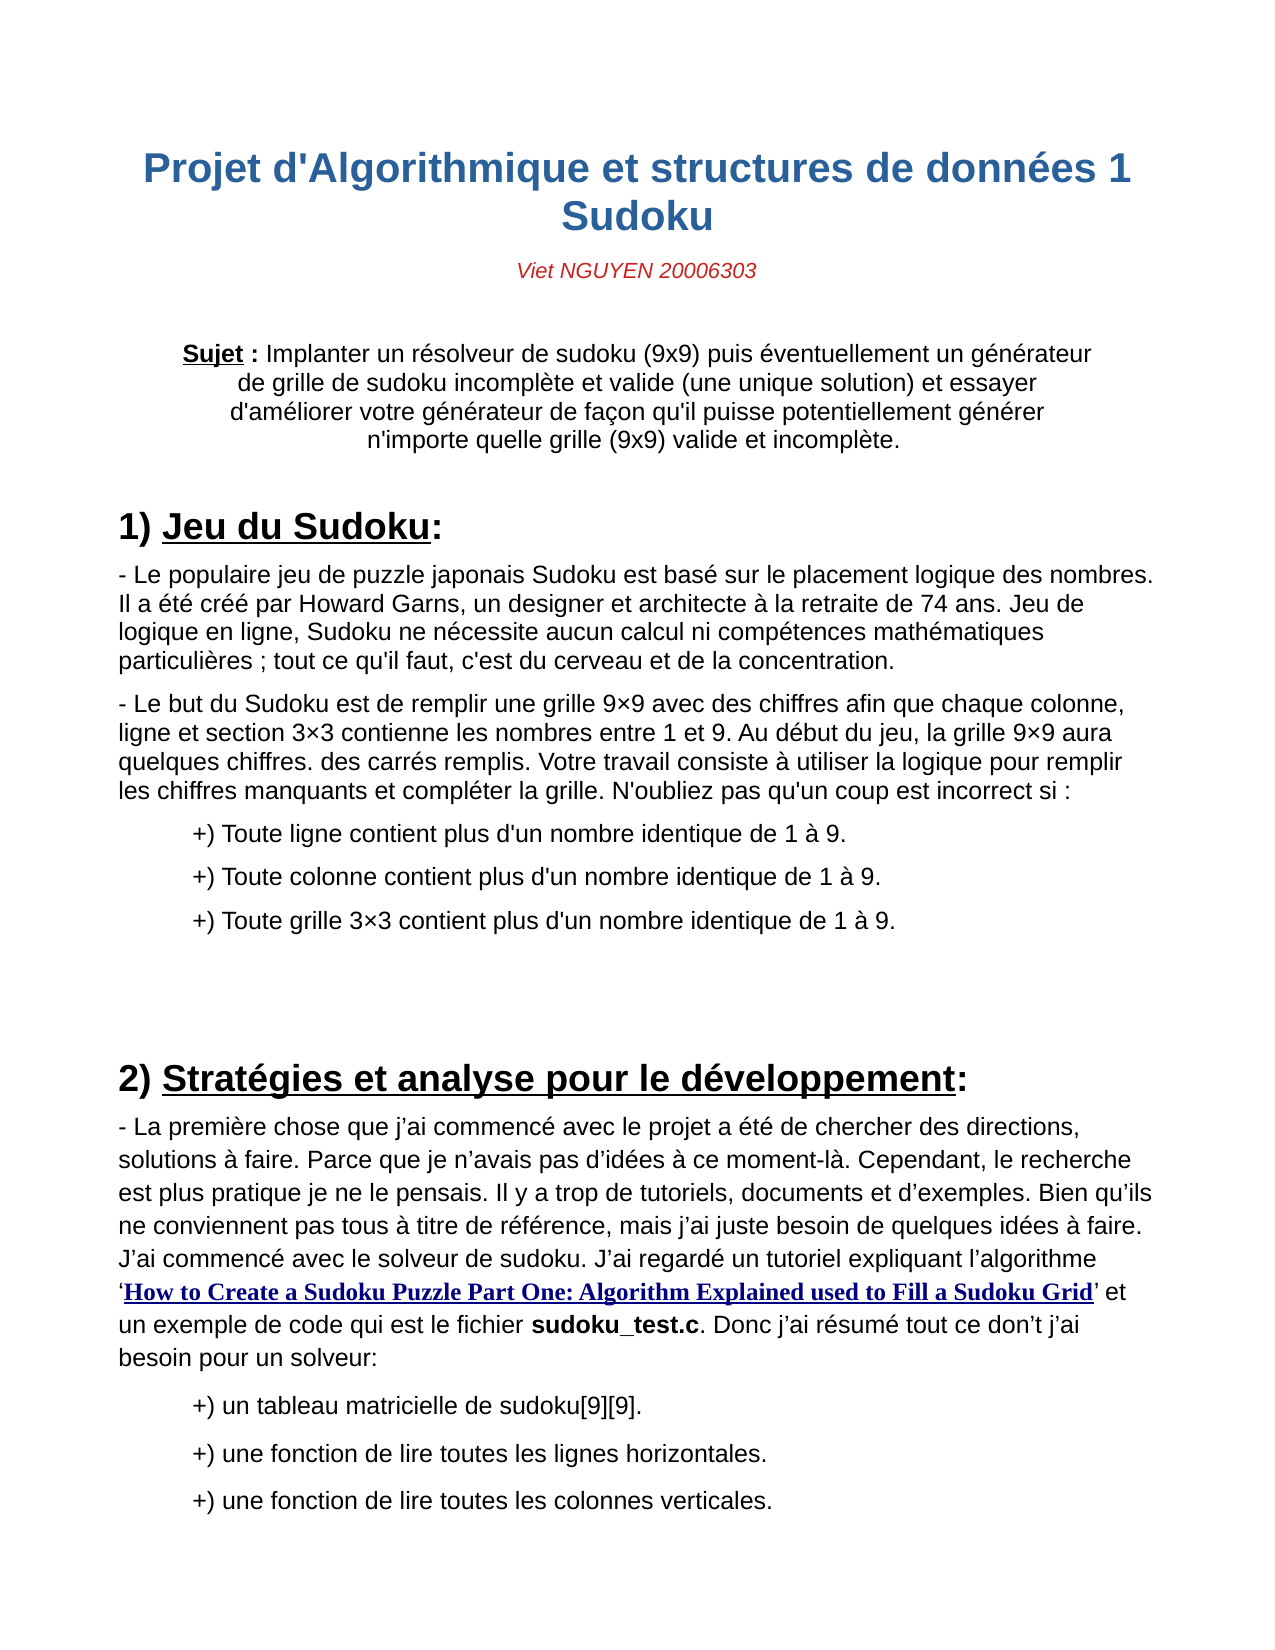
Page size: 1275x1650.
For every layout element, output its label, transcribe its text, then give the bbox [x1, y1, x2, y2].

text - Le populaire jeu de puzzle japonais Sudoku est basé sur le placement logique des nombres. Il a été créé par Howard Garns, un designer et architecte à la retraite de 74 ans. Jeu de logique en ligne, Sudoku ne nécessite aucun calcul ni compétences mathématiques particulières ; tout ce qu'il faut, c'est du cerveau et de la concentration. [118, 560, 1157, 675]
text Sujet : Implanter un résolveur de sudoku (9x9) puis éventuellement un générateur de grille de sudoku incomplète et valide (une unique solution) et essayer d'améliorer votre générateur de façon qu'il puisse potentiellement générer n'importe quelle grille (9x9) valide et incomplète. [177, 339, 1098, 454]
text +) un tableau matricielle de sudoku[9][9]. [118, 1391, 1157, 1420]
text - Le but du Sudoku est de remplir une grille 9×9 avec des chiffres afin que chaque colonne, ligne et section 3×3 contienne les nombres entre 1 et 9. Au début du jeu, la grille 9×9 aura quelques chiffres. des carrés remplis. Votre travail consiste à utiliser la logique pour remplir les chiffres manquants et compléter la grille. N'oubliez pas qu'un coup est incorrect si : [118, 689, 1157, 804]
text +) Toute ligne contient plus d'un nombre identique de 1 à 9. [118, 819, 1157, 848]
subtitle Viet NGUYEN 20006303 [118, 258, 1157, 283]
subtitle 2) Stratégies et analyse pour le développement: [118, 1057, 1157, 1100]
text +) une fonction de lire toutes les lignes horizontales. [118, 1439, 1157, 1467]
text +) Toute colonne contient plus d'un nombre identique de 1 à 9. [118, 862, 1157, 891]
text +) une fonction de lire toutes les colonnes verticales. [118, 1486, 1157, 1515]
text +) Toute grille 3×3 contient plus d'un nombre identique de 1 à 9. [118, 906, 1157, 934]
title Projet d'Algorithmique et structures de données 1 Sudoku [118, 143, 1157, 239]
text - La première chose que j’ai commencé avec le projet a été de chercher des directions, solutions à faire. Parce que je n’avais pas d’idées à ce moment-là. Cependant, le recherche est plus pratique je ne le pensais. Il y a trop de tutoriels, documents et d’exemples. Bien qu’ils ne conviennent pas tous à titre de référence, mais j’ai juste besoin de quelques idées à faire. J’ai commencé avec le solveur de sudoku. J’ai regardé un tutoriel expliquant l’algorithme ‘How to Create a Sudoku Puzzle Part One: Algorithm Explained used to Fill a Sudoku Grid’ et un exemple de code qui est le fichier sudoku_test.c. Donc j’ai résumé tout ce don’t j’ai besoin pour un solveur: [118, 1112, 1157, 1372]
subtitle 1) Jeu du Sudoku: [118, 504, 1157, 547]
